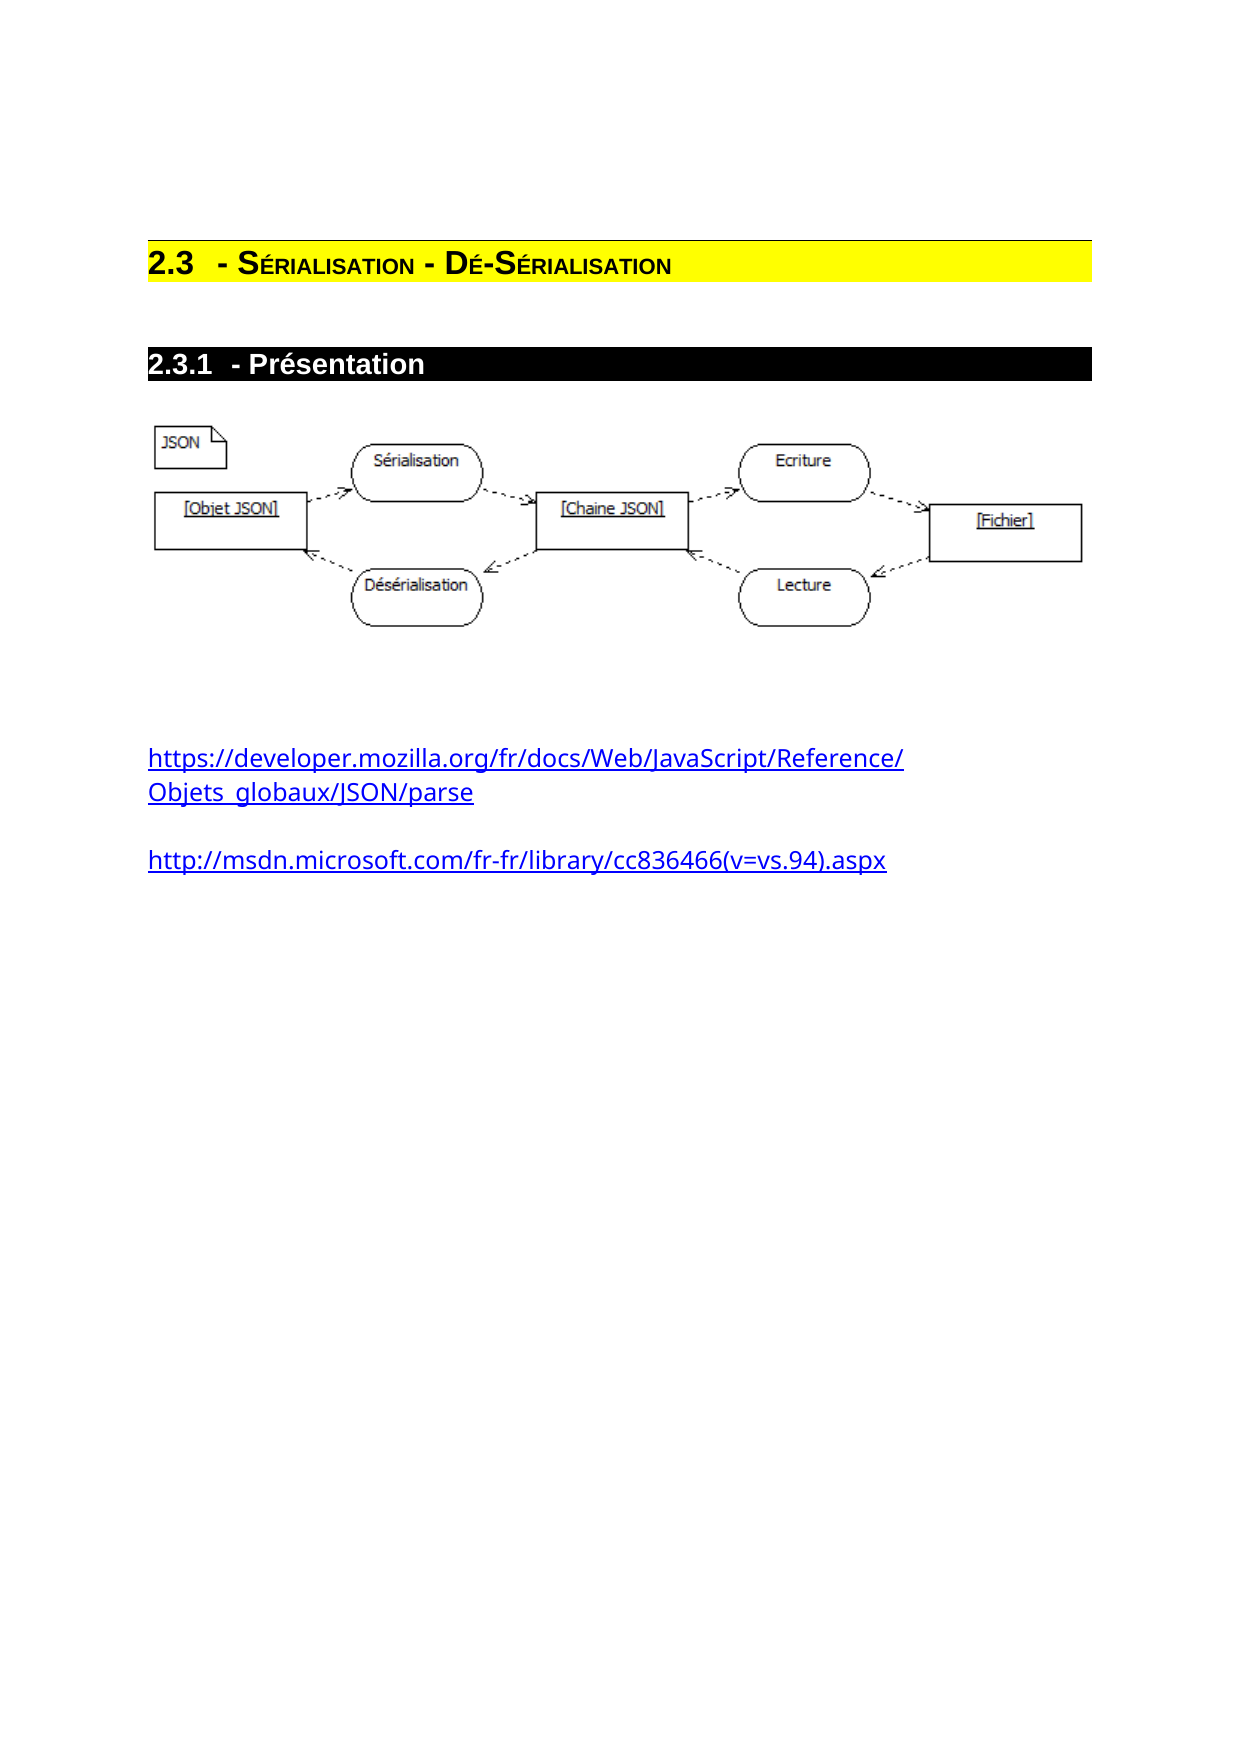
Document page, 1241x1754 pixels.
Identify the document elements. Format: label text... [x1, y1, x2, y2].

text http://msdn.microsoft.com/fr-fr/library/cc836466(v=vs.94).aspx [148, 843, 1092, 877]
picture [147, 421, 1093, 639]
subtitle - Sérialisation - Dé-Sérialisation [148, 241, 1092, 282]
subtitle - Présentation [148, 347, 1092, 381]
text https://developer.mozilla.org/fr/docs/Web/JavaScript/Reference/Objets_globaux/JSON/parse [148, 740, 1092, 808]
